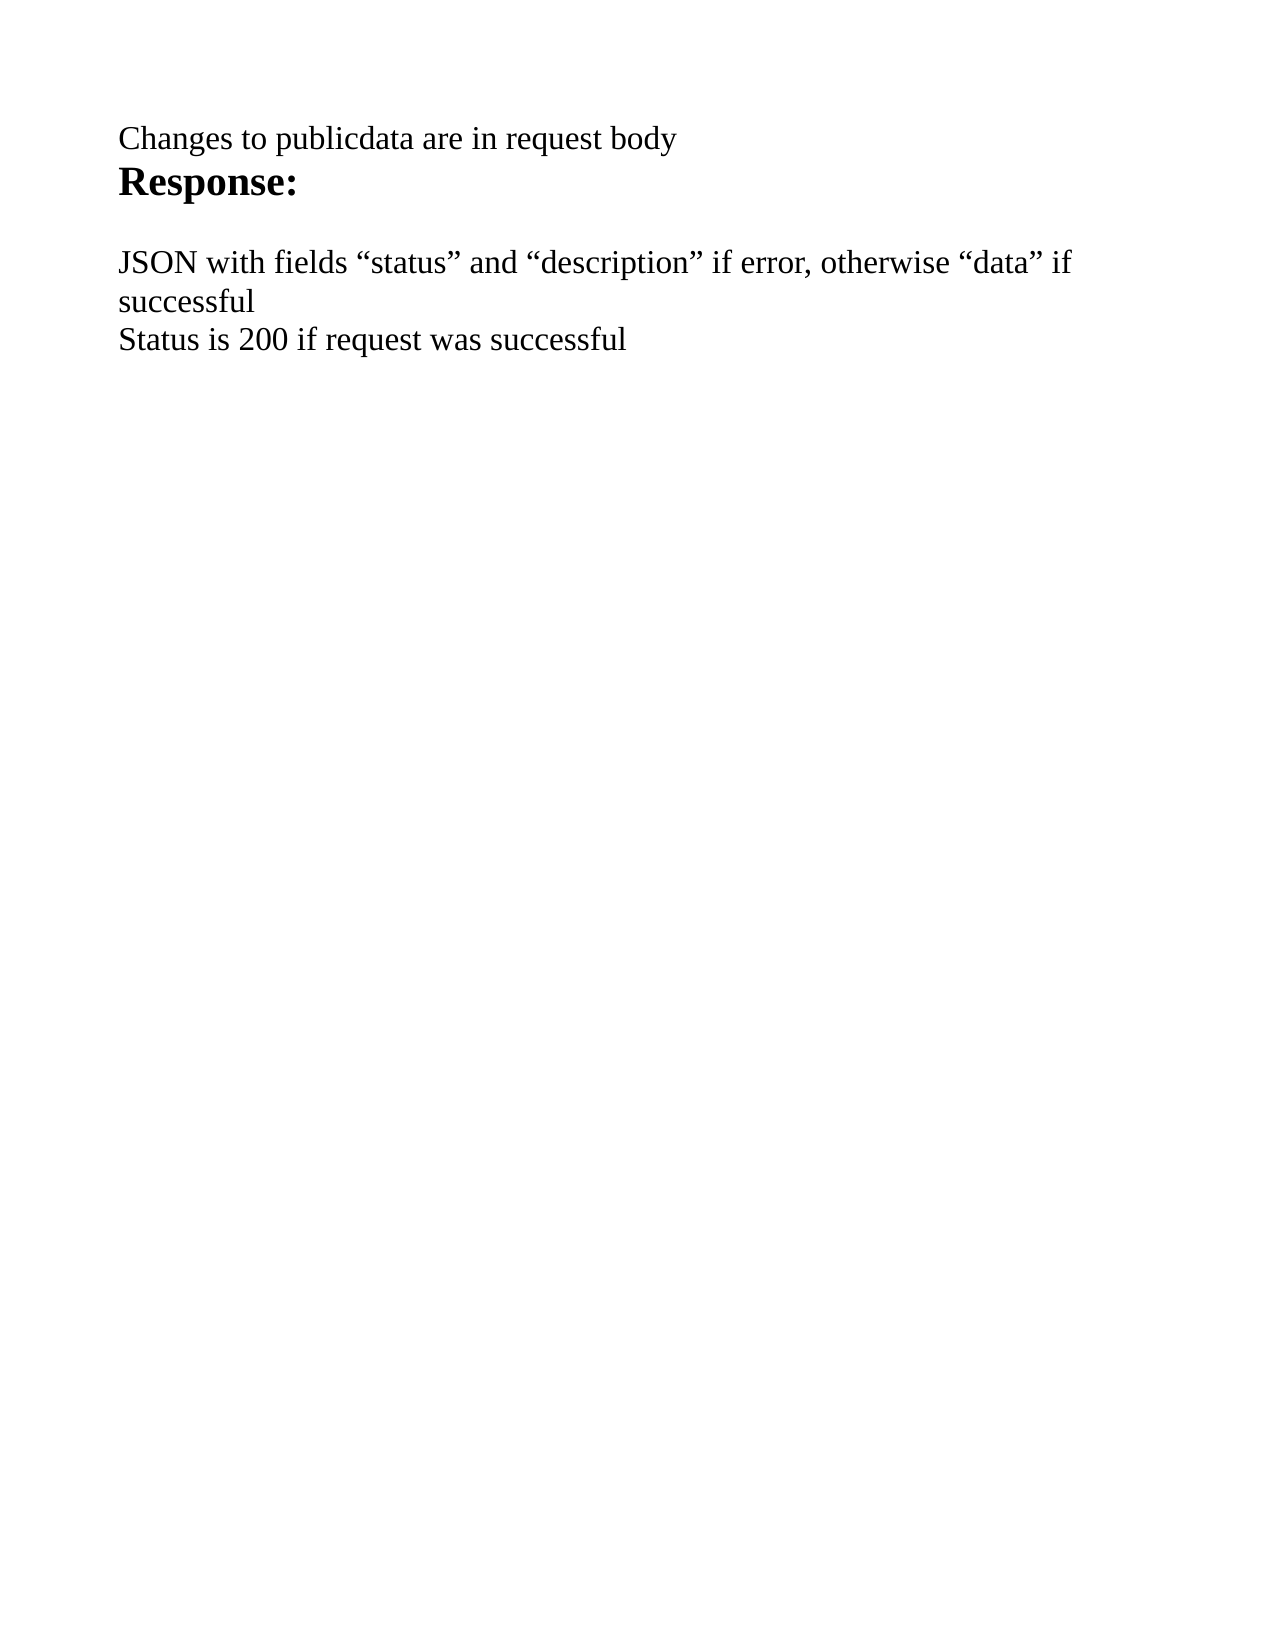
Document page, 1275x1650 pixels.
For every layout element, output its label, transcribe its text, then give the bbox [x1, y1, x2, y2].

text Response: [118, 156, 1157, 204]
text JSON with fields “status” and “description” if error, otherwise “data” if successful Status is 200 if request was successful [118, 243, 1157, 358]
text Changes to publicdata are in request body [118, 118, 1157, 156]
